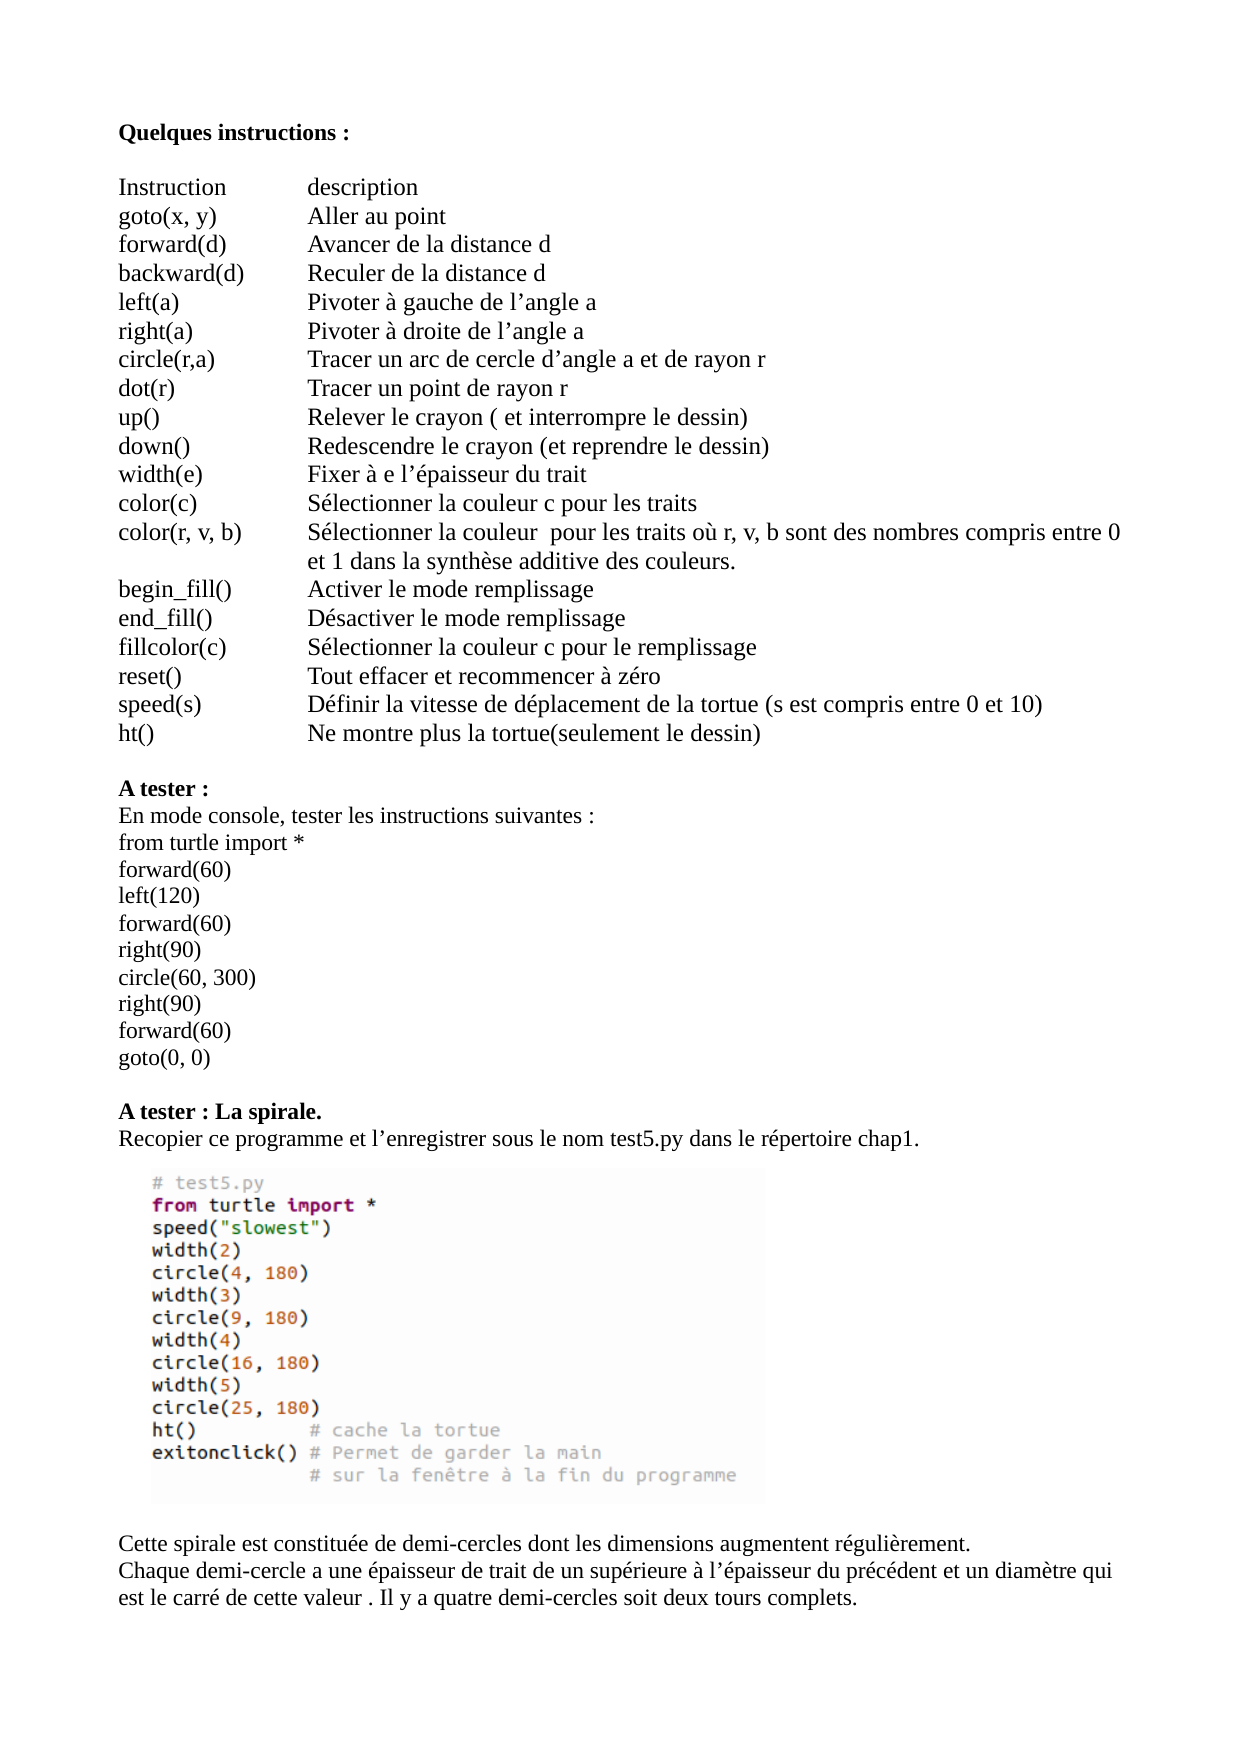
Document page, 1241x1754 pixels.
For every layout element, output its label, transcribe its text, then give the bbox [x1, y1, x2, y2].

table_cell begin_fill() [118, 575, 307, 603]
table_cell Aller au point [307, 201, 1122, 229]
table_cell Redescendre le crayon (et reprendre le dessin) [307, 431, 1122, 459]
table_cell width(e) [118, 460, 307, 488]
table_cell Pivoter à gauche de l’angle a [307, 287, 1122, 316]
table_cell Avancer de la distance d [307, 230, 1122, 258]
table_cell Fixer à e l’épaisseur du trait [307, 460, 1122, 488]
text A tester : La spirale. [118, 1098, 1122, 1125]
table_cell Sélectionner la couleur c pour les traits [307, 488, 1122, 517]
table_cell Définir la vitesse de déplacement de la tortue (s est compris entre 0 et 10) [307, 690, 1122, 718]
table_cell Ne montre plus la tortue(seulement le dessin) [307, 718, 1122, 747]
text left(120) [118, 882, 1122, 909]
table_cell Tout effacer et recommencer à zéro [307, 661, 1122, 689]
table_cell ht() [118, 718, 307, 747]
text A tester : [118, 774, 1122, 801]
table_cell color(r, v, b) [118, 517, 307, 574]
text right(90) [118, 936, 1122, 963]
text goto(0, 0) [118, 1044, 1122, 1071]
text Cette spirale est constituée de demi-cercles dont les dimensions augmentent régulièrement. [118, 1529, 1122, 1556]
table_cell Sélectionner la couleur pour les traits où r, v, b sont des nombres compris entre 0 et 1 dans la synthèse additive des couleurs. [307, 517, 1122, 574]
table_cell goto(x, y) [118, 201, 307, 229]
text right(90) [118, 990, 1122, 1017]
picture [151, 1168, 766, 1504]
table_header description [307, 172, 1122, 201]
table_cell Sélectionner la couleur c pour le remplissage [307, 632, 1122, 661]
table_cell Relever le crayon ( et interrompre le dessin) [307, 402, 1122, 431]
table_cell dot(r) [118, 373, 307, 402]
text Recopier ce programme et l’enregistrer sous le nom test5.py dans le répertoire chap1. [118, 1125, 1122, 1152]
table_cell down() [118, 431, 307, 459]
table_header Instruction [118, 172, 307, 201]
table_cell Reculer de la distance d [307, 258, 1122, 287]
text forward(60) [118, 855, 1122, 882]
text from turtle import * [118, 828, 1122, 855]
table_cell reset() [118, 661, 307, 689]
table_cell circle(r,a) [118, 345, 307, 373]
table_cell forward(d) [118, 230, 307, 258]
text En mode console, tester les instructions suivantes : [118, 801, 1122, 828]
table_cell Pivoter à droite de l’angle a [307, 316, 1122, 344]
table_cell fillcolor(c) [118, 632, 307, 661]
table_cell color(c) [118, 488, 307, 517]
text forward(60) [118, 909, 1122, 936]
text forward(60) [118, 1017, 1122, 1044]
table_cell backward(d) [118, 258, 307, 287]
table_cell left(a) [118, 287, 307, 316]
text circle(60, 300) [118, 963, 1122, 990]
table_cell Tracer un arc de cercle d’angle a et de rayon r [307, 345, 1122, 373]
table_cell speed(s) [118, 690, 307, 718]
table_cell Activer le mode remplissage [307, 575, 1122, 603]
table_cell end_fill() [118, 603, 307, 632]
text Quelques instructions : [118, 118, 1122, 145]
table_cell Tracer un point de rayon r [307, 373, 1122, 402]
table_cell Désactiver le mode remplissage [307, 603, 1122, 632]
table_cell up() [118, 402, 307, 431]
table_cell right(a) [118, 316, 307, 344]
text Chaque demi-cercle a une épaisseur de trait de un supérieure à l’épaisseur du précédent et un diamètre qui est le carré de cette valeur . Il y a quatre demi-cercles soit deux tours complets. [118, 1556, 1122, 1610]
